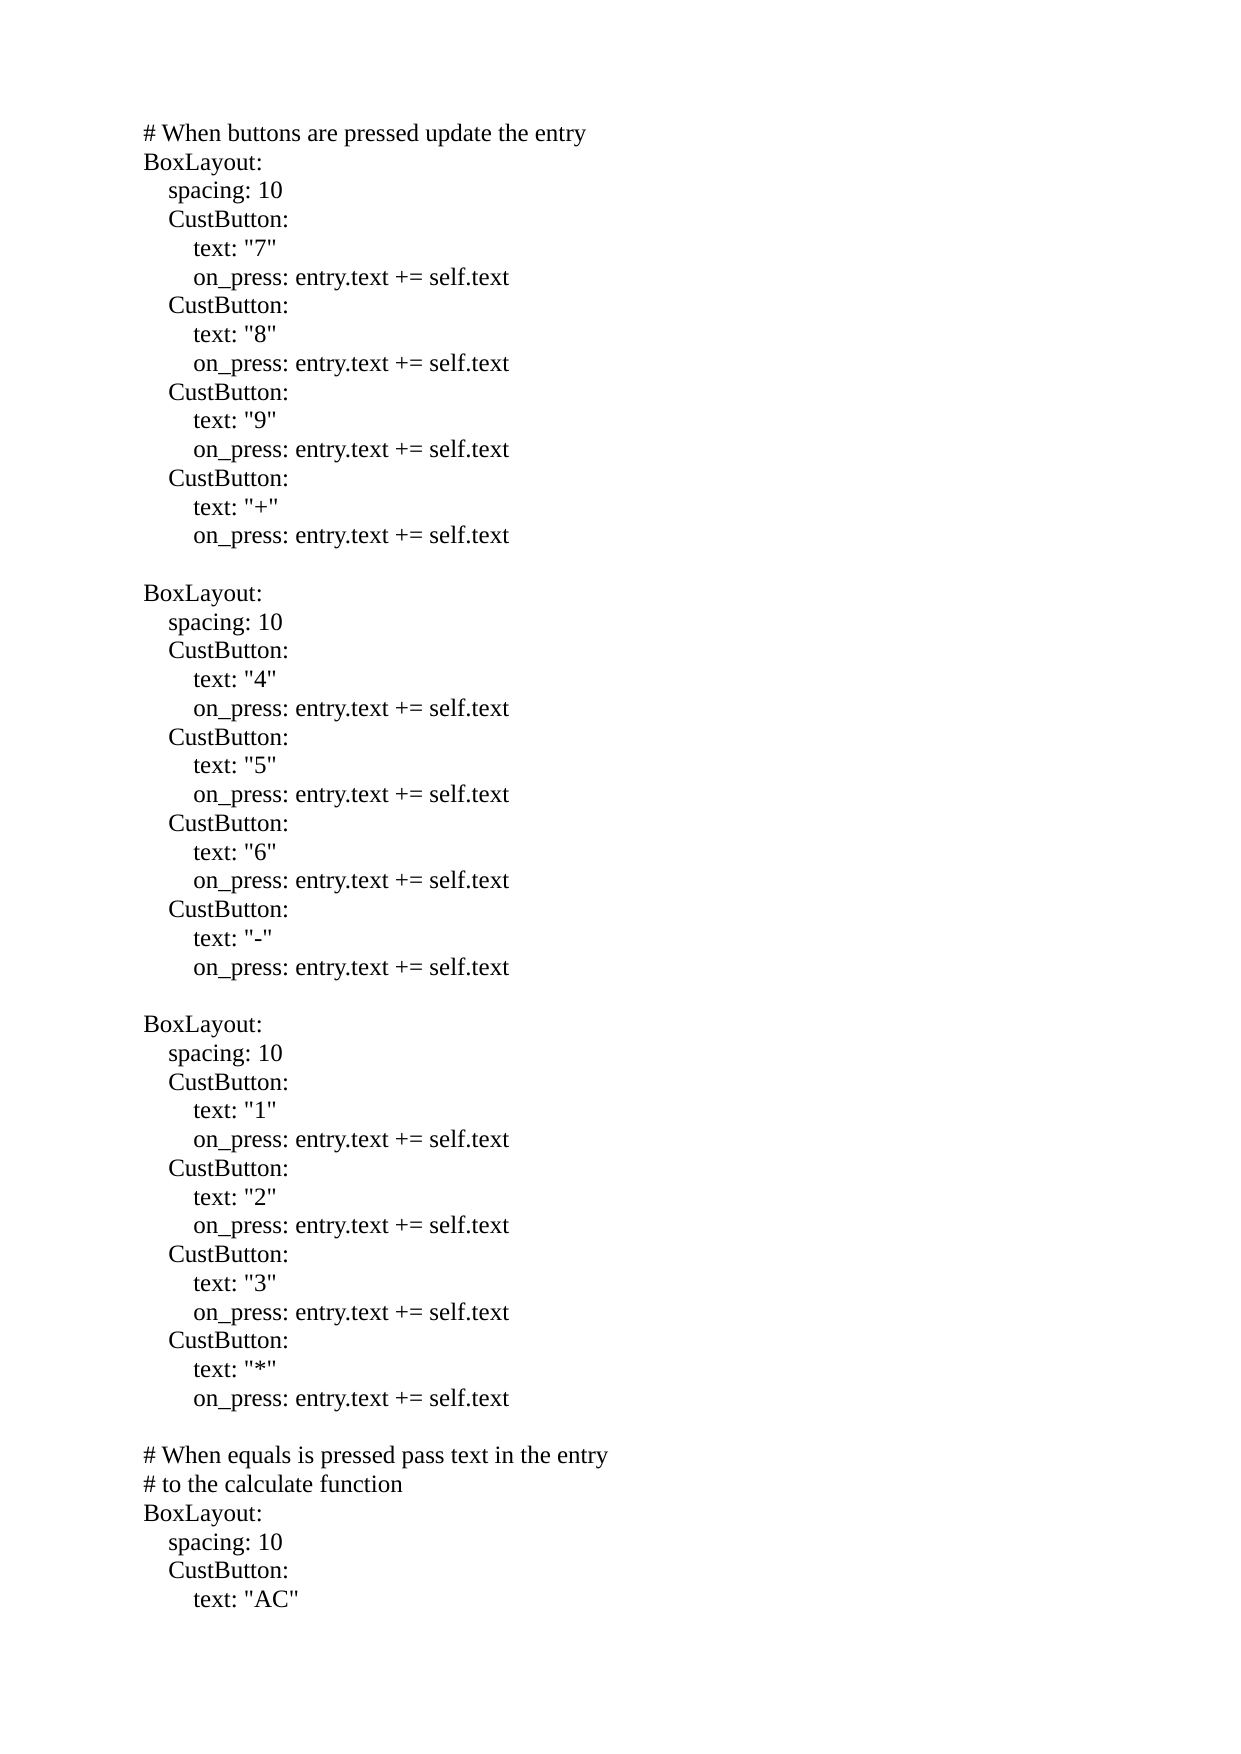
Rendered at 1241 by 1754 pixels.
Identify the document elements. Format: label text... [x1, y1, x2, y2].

text CustButton: [118, 1153, 1122, 1182]
text BoxLayout: [118, 1498, 1122, 1527]
text on_press: entry.text += self.text [118, 348, 1122, 377]
text on_press: entry.text += self.text [118, 521, 1122, 549]
text CustButton: [118, 808, 1122, 837]
text text: "9" [118, 406, 1122, 434]
text CustButton: [118, 204, 1122, 233]
text text: "6" [118, 837, 1122, 866]
text text: "8" [118, 319, 1122, 348]
text CustButton: [118, 722, 1122, 751]
text text: "3" [118, 1268, 1122, 1297]
text BoxLayout: [118, 1009, 1122, 1038]
text spacing: 10 [118, 1038, 1122, 1067]
text CustButton: [118, 1067, 1122, 1096]
text # When buttons are pressed update the entry [118, 118, 1122, 147]
text CustButton: [118, 1326, 1122, 1354]
text spacing: 10 [118, 176, 1122, 204]
text text: "+" [118, 492, 1122, 521]
text text: "*" [118, 1354, 1122, 1383]
text text: "5" [118, 751, 1122, 779]
text on_press: entry.text += self.text [118, 952, 1122, 981]
text on_press: entry.text += self.text [118, 779, 1122, 808]
text on_press: entry.text += self.text [118, 866, 1122, 894]
text CustButton: [118, 377, 1122, 406]
text on_press: entry.text += self.text [118, 262, 1122, 291]
text on_press: entry.text += self.text [118, 1124, 1122, 1153]
text CustButton: [118, 291, 1122, 319]
text CustButton: [118, 894, 1122, 923]
text CustButton: [118, 1239, 1122, 1268]
text text: "2" [118, 1182, 1122, 1211]
text text: "-" [118, 923, 1122, 952]
text spacing: 10 [118, 1527, 1122, 1556]
text on_press: entry.text += self.text [118, 1383, 1122, 1412]
text text: "4" [118, 664, 1122, 693]
text on_press: entry.text += self.text [118, 693, 1122, 722]
text text: "AC" [118, 1584, 1122, 1613]
text on_press: entry.text += self.text [118, 434, 1122, 463]
text CustButton: [118, 636, 1122, 664]
text on_press: entry.text += self.text [118, 1297, 1122, 1326]
text spacing: 10 [118, 607, 1122, 636]
text on_press: entry.text += self.text [118, 1211, 1122, 1239]
text # to the calculate function [118, 1469, 1122, 1498]
text text: "7" [118, 233, 1122, 262]
text BoxLayout: [118, 578, 1122, 607]
text # When equals is pressed pass text in the entry [118, 1441, 1122, 1469]
text BoxLayout: [118, 147, 1122, 176]
text CustButton: [118, 463, 1122, 492]
text text: "1" [118, 1096, 1122, 1124]
text CustButton: [118, 1556, 1122, 1584]
